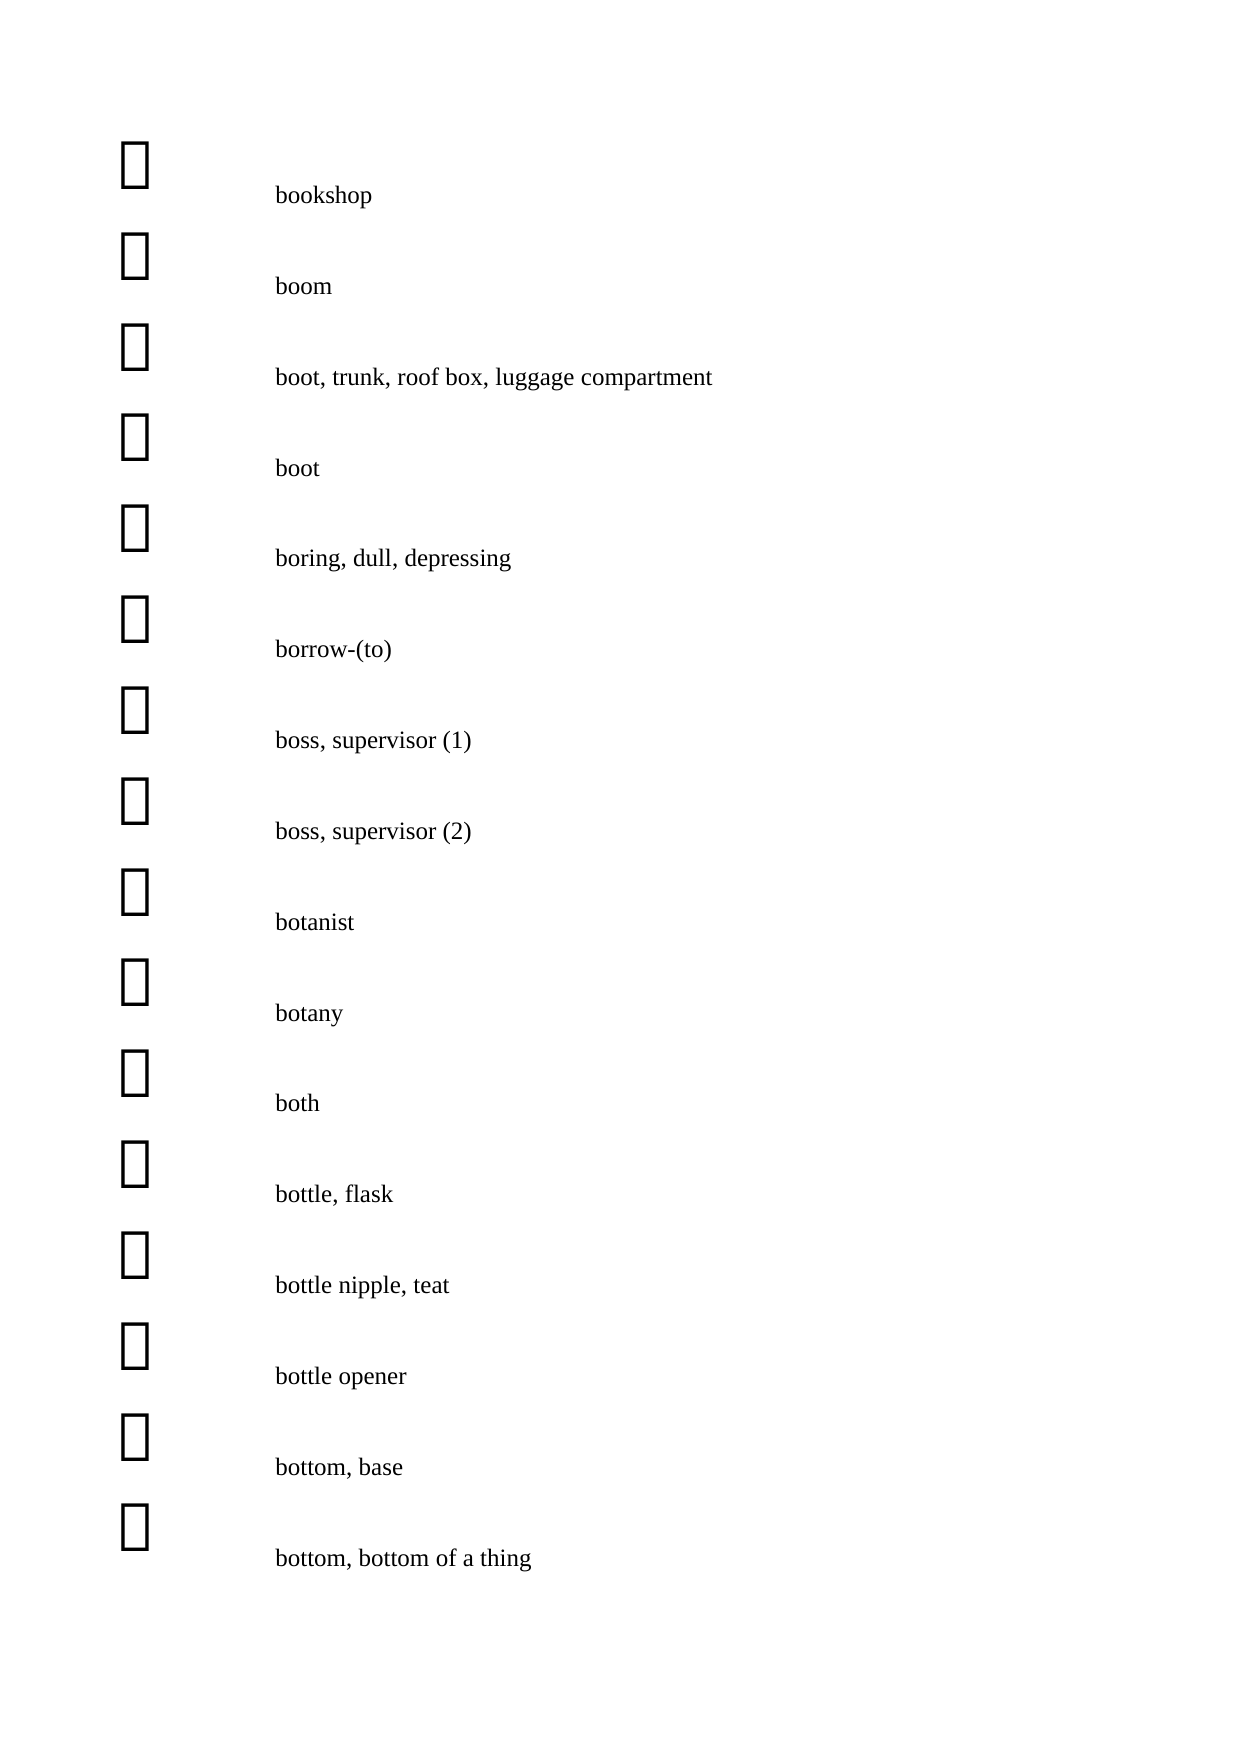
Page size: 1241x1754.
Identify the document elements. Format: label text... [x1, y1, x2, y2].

table_cell  [115, 118, 275, 209]
table_cell bottom, base [275, 1390, 949, 1481]
table_cell  [115, 1299, 275, 1390]
table_cell bottom, bottom of a thing [275, 1481, 949, 1571]
table_cell  [115, 663, 275, 754]
table_cell bottle nipple, teat [275, 1208, 949, 1299]
table_cell borrow-(to) [275, 572, 949, 663]
table_cell  [115, 209, 275, 300]
table_cell  [115, 1390, 275, 1481]
table_cell  [115, 1026, 275, 1117]
table_cell  [115, 391, 275, 481]
table_cell boom [275, 209, 949, 300]
table_cell  [115, 936, 275, 1026]
table_cell both [275, 1026, 949, 1117]
table_cell  [115, 845, 275, 936]
table_cell boot [275, 391, 949, 481]
table_cell boss, supervisor (2) [275, 754, 949, 845]
table_cell botanist [275, 845, 949, 936]
table_cell boss, supervisor (1) [275, 663, 949, 754]
table_cell bookshop [275, 118, 949, 209]
table_cell boring, dull, depressing [275, 481, 949, 572]
table_cell  [115, 300, 275, 391]
table_cell  [115, 754, 275, 845]
table_cell botany [275, 936, 949, 1026]
table_cell  [115, 1208, 275, 1299]
table_cell  [115, 1481, 275, 1571]
table_cell bottle, flask [275, 1117, 949, 1208]
table_cell  [115, 1117, 275, 1208]
table_cell  [115, 481, 275, 572]
table_cell bottle opener [275, 1299, 949, 1390]
table_cell boot, trunk, roof box, luggage compartment [275, 300, 949, 391]
table_cell  [115, 572, 275, 663]
